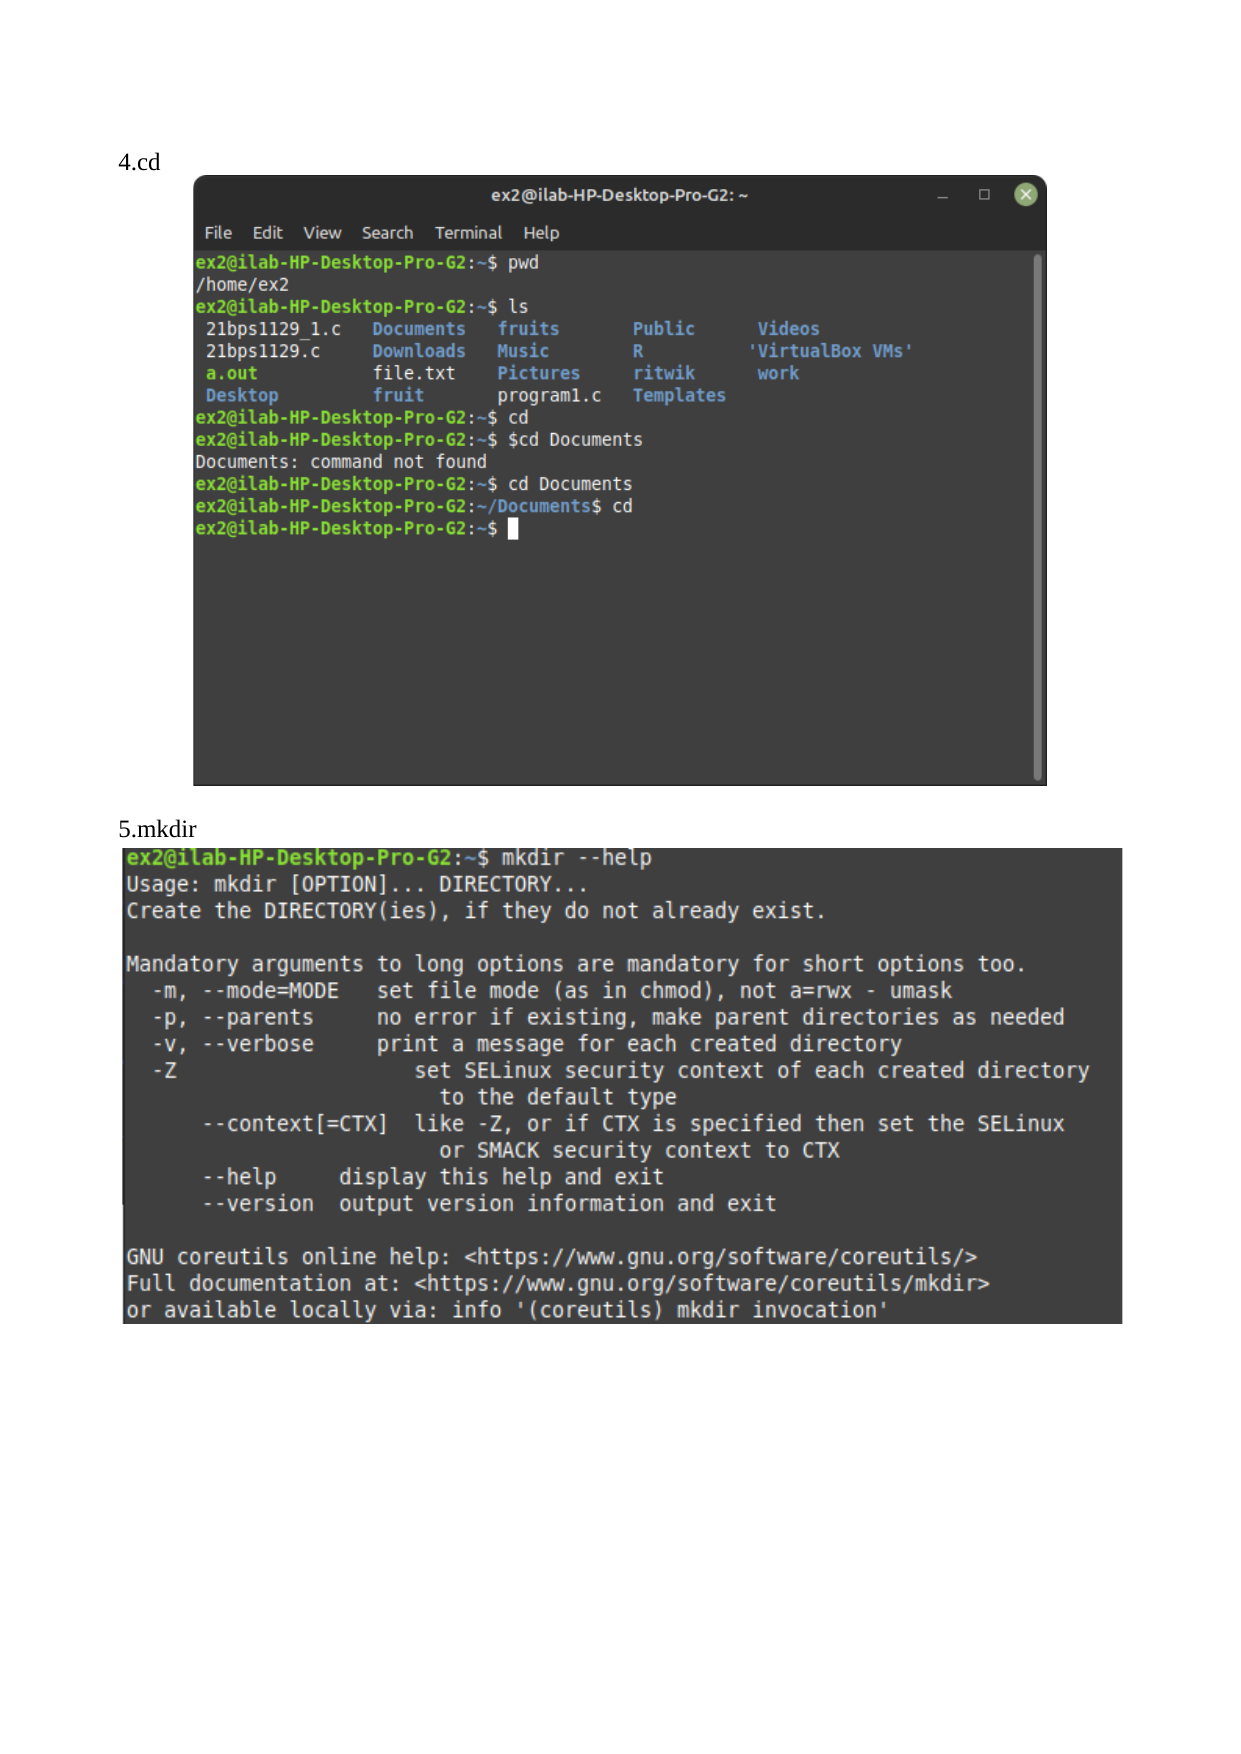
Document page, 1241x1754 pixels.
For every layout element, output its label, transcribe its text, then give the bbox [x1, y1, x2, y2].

picture [122, 848, 1123, 1324]
picture [193, 175, 1047, 786]
text 4.cd [118, 147, 1122, 176]
text 5.mkdir [118, 814, 1122, 843]
